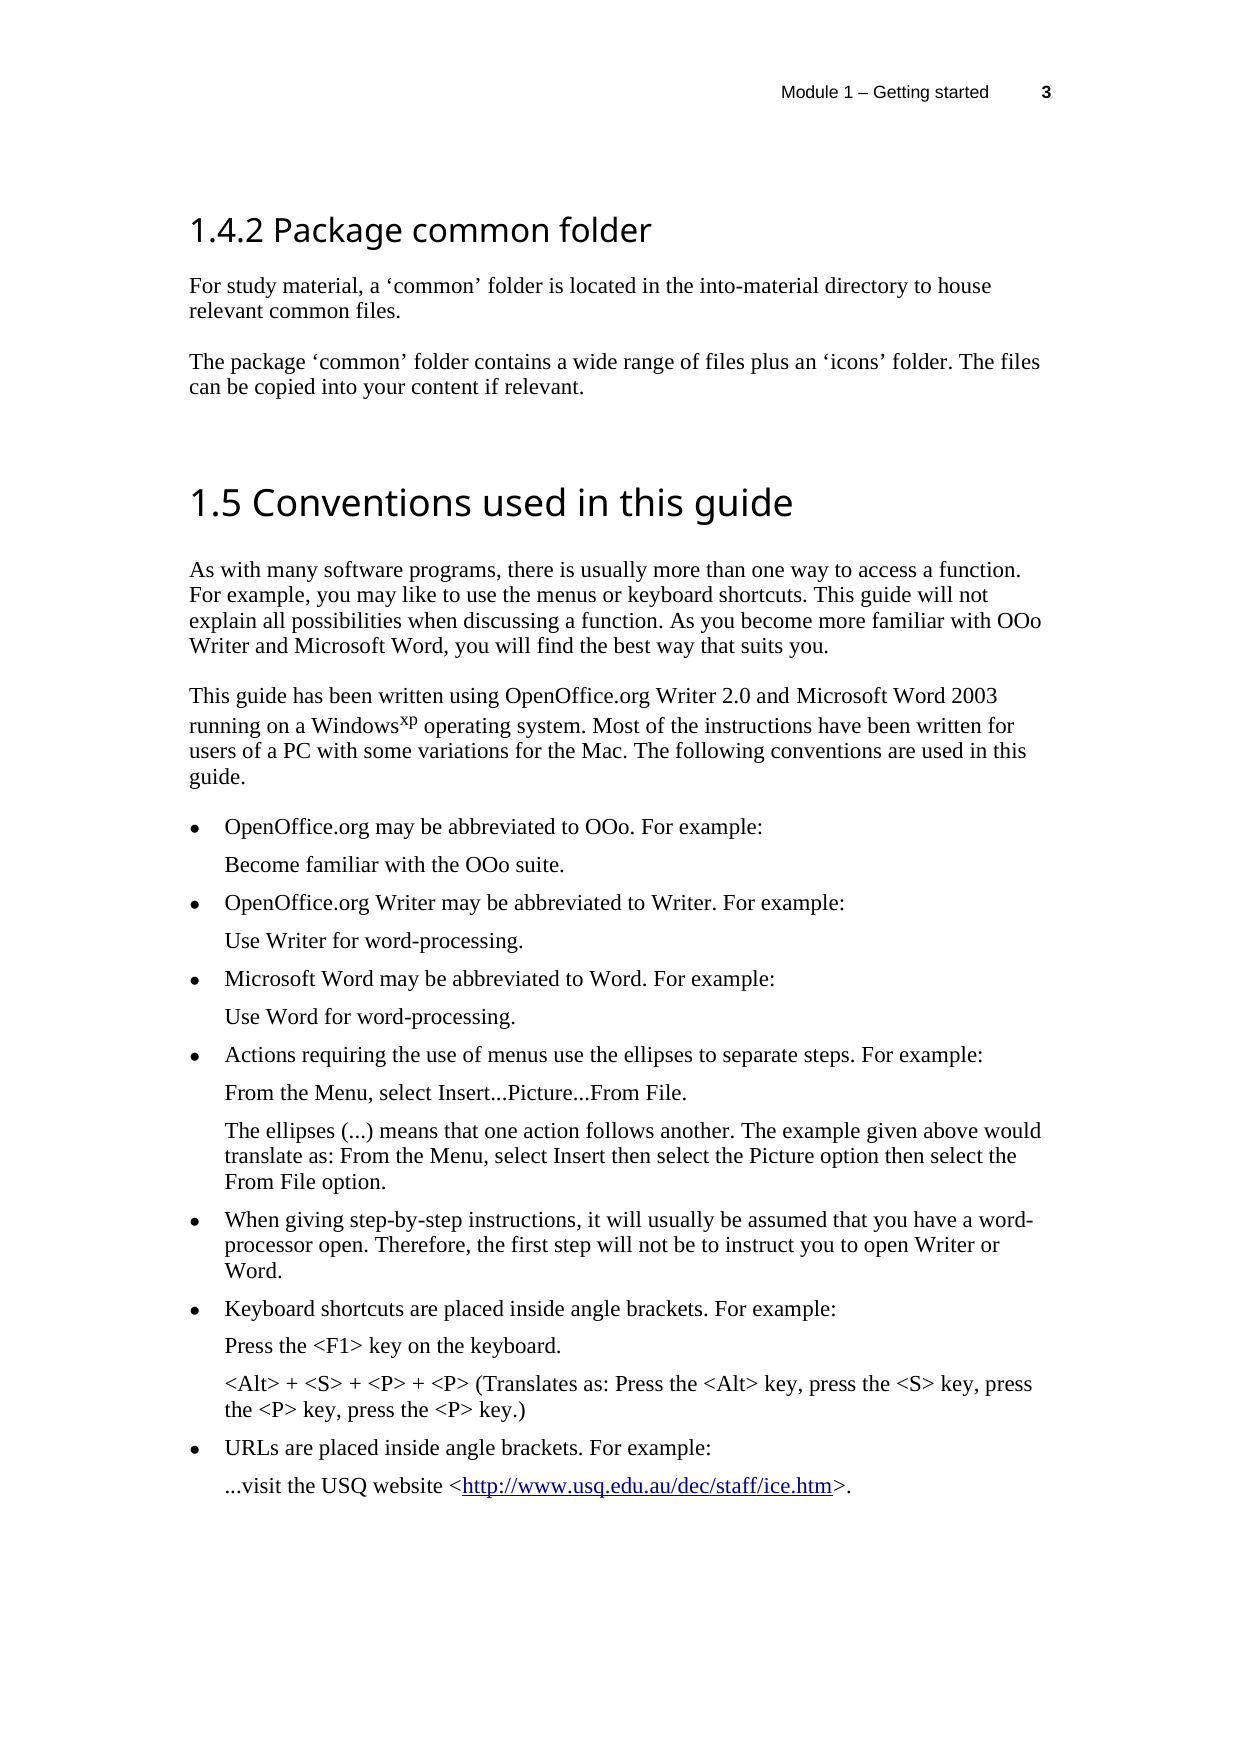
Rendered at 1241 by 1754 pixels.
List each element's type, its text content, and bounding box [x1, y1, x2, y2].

list When giving step-by-step instructions, it will usually be assumed that you have a word-processor open. Therefore, the first step will not be to instruct you to open Writer or Word. [189, 1207, 1051, 1283]
text For study material, a ‘common’ folder is located in the into-material directory to house relevant common files. [189, 273, 1051, 324]
list Microsoft Word may be abbreviated to Word. For example: [189, 966, 1051, 991]
list URLs are placed inside angle brackets. For example: [189, 1435, 1051, 1460]
text From the Menu, select Insert...Picture...From File. [224, 1080, 1051, 1105]
text The ellipses (...) means that one action follows another. The example given above would translate as: From the Menu, select Insert then select the Picture option then select the From File option. [224, 1118, 1051, 1194]
subtitle Package common folder [189, 207, 1051, 252]
list Keyboard shortcuts are placed inside angle brackets. For example: [189, 1296, 1051, 1321]
text Become familiar with the OOo suite. [224, 852, 1051, 878]
list Actions requiring the use of menus use the ellipses to separate steps. For example: [189, 1042, 1051, 1067]
list OpenOffice.org may be abbreviated to OOo. For example: [189, 814, 1051, 840]
list OpenOffice.org Writer may be abbreviated to Writer. For example: [189, 890, 1051, 916]
text Use Word for word-processing. [224, 1004, 1051, 1029]
text <Alt> + <S> + <P> + <P> (Translates as: Press the <Alt> key, press the <S> key, press the <P> key, press the <P> key.) [224, 1371, 1051, 1422]
subtitle Conventions used in this guide [189, 476, 1051, 527]
text Press the <F1> key on the keyboard. [224, 1333, 1051, 1359]
text Use Writer for word-processing. [224, 928, 1051, 953]
text The package ‘common’ folder contains a wide range of files plus an ‘icons’ folder. The files can be copied into your content if relevant. [189, 349, 1051, 400]
text ...visit the USQ website <http://www.usq.edu.au/dec/staff/ice.htm>. [224, 1473, 1051, 1498]
text This guide has been written using OpenOffice.org Writer 2.0 and Microsoft Word 2003 running on a Windowsxp operating system. Most of the instructions have been written for users of a PC with some variations for the Mac. The following conventions are used in this guide. [189, 683, 1051, 789]
text As with many software programs, there is usually more than one way to access a function. For example, you may like to use the menus or keyboard shortcuts. This guide will not explain all possibilities when discussing a function. As you become more familiar with OOo Writer and Microsoft Word, you will find the best way that suits you. [189, 556, 1051, 658]
